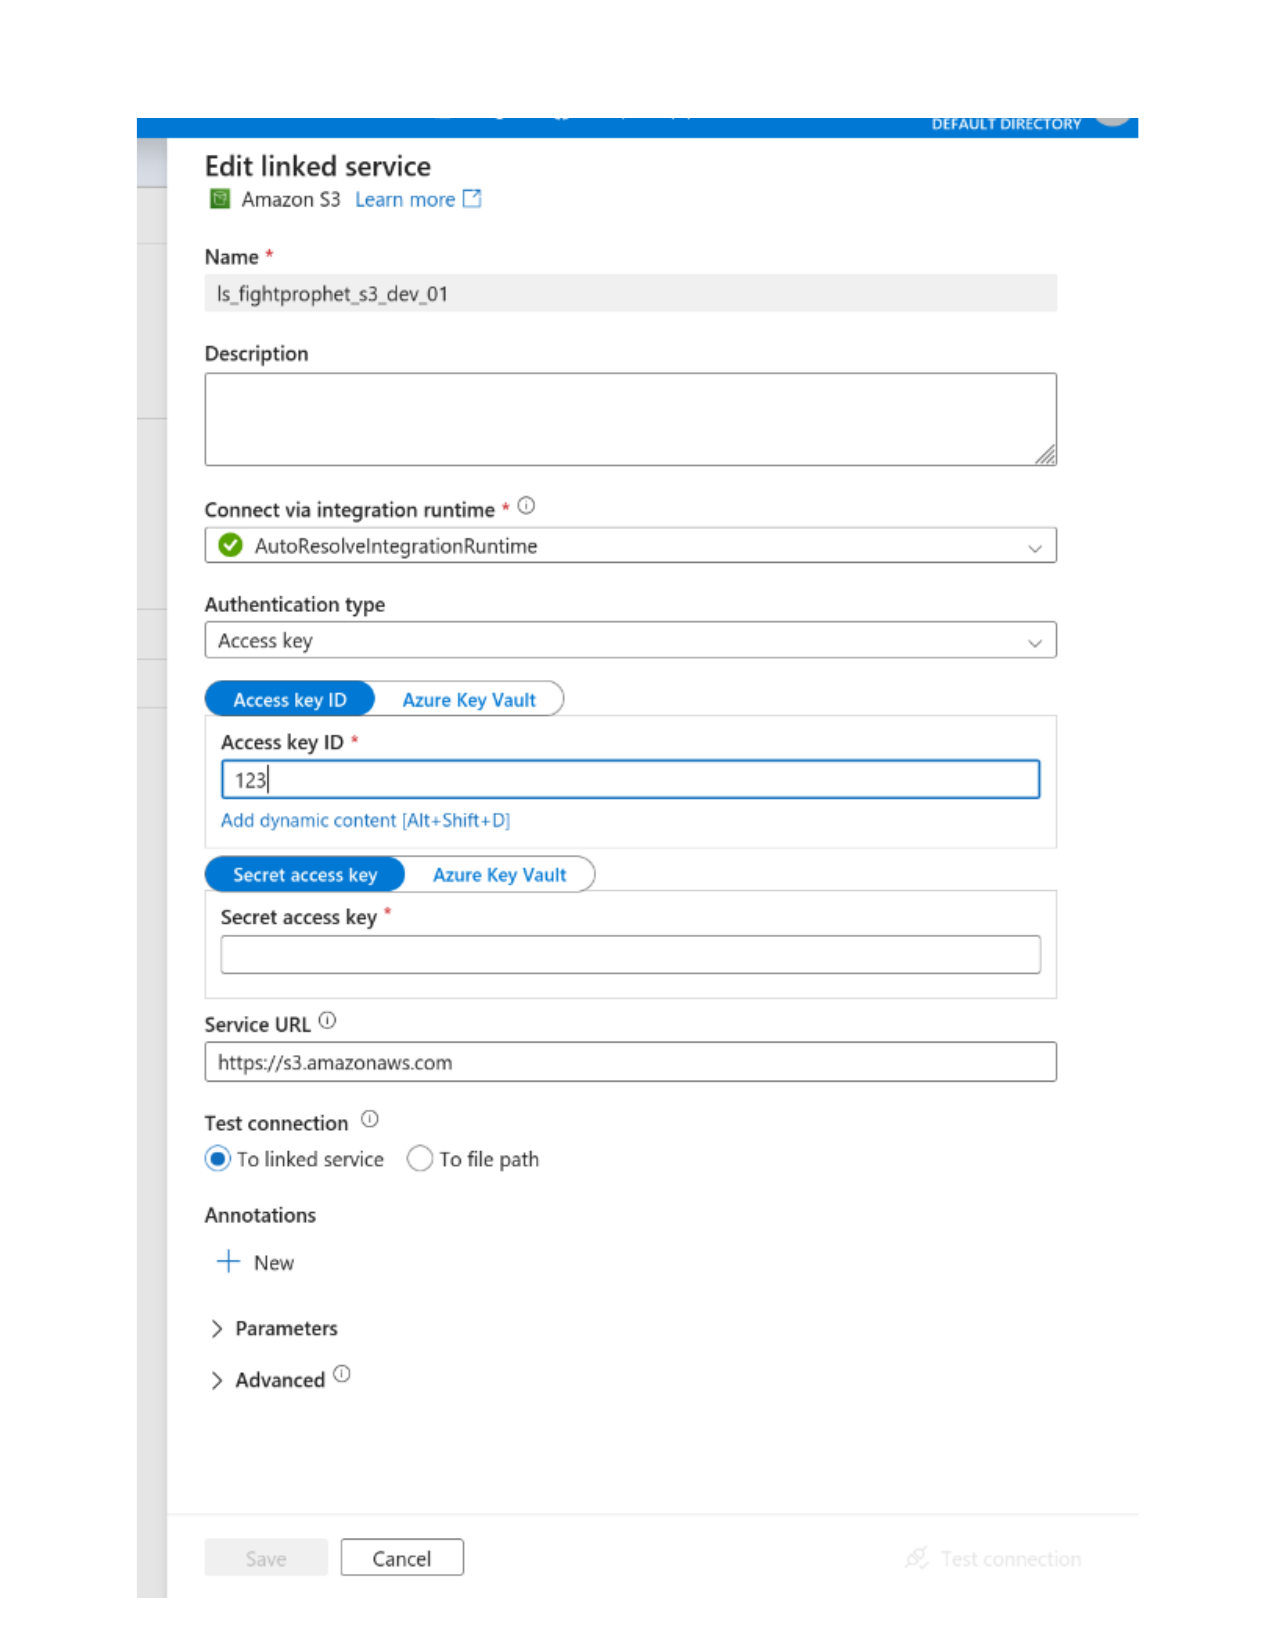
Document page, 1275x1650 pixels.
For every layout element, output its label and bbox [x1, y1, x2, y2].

picture [136, 118, 1139, 1598]
